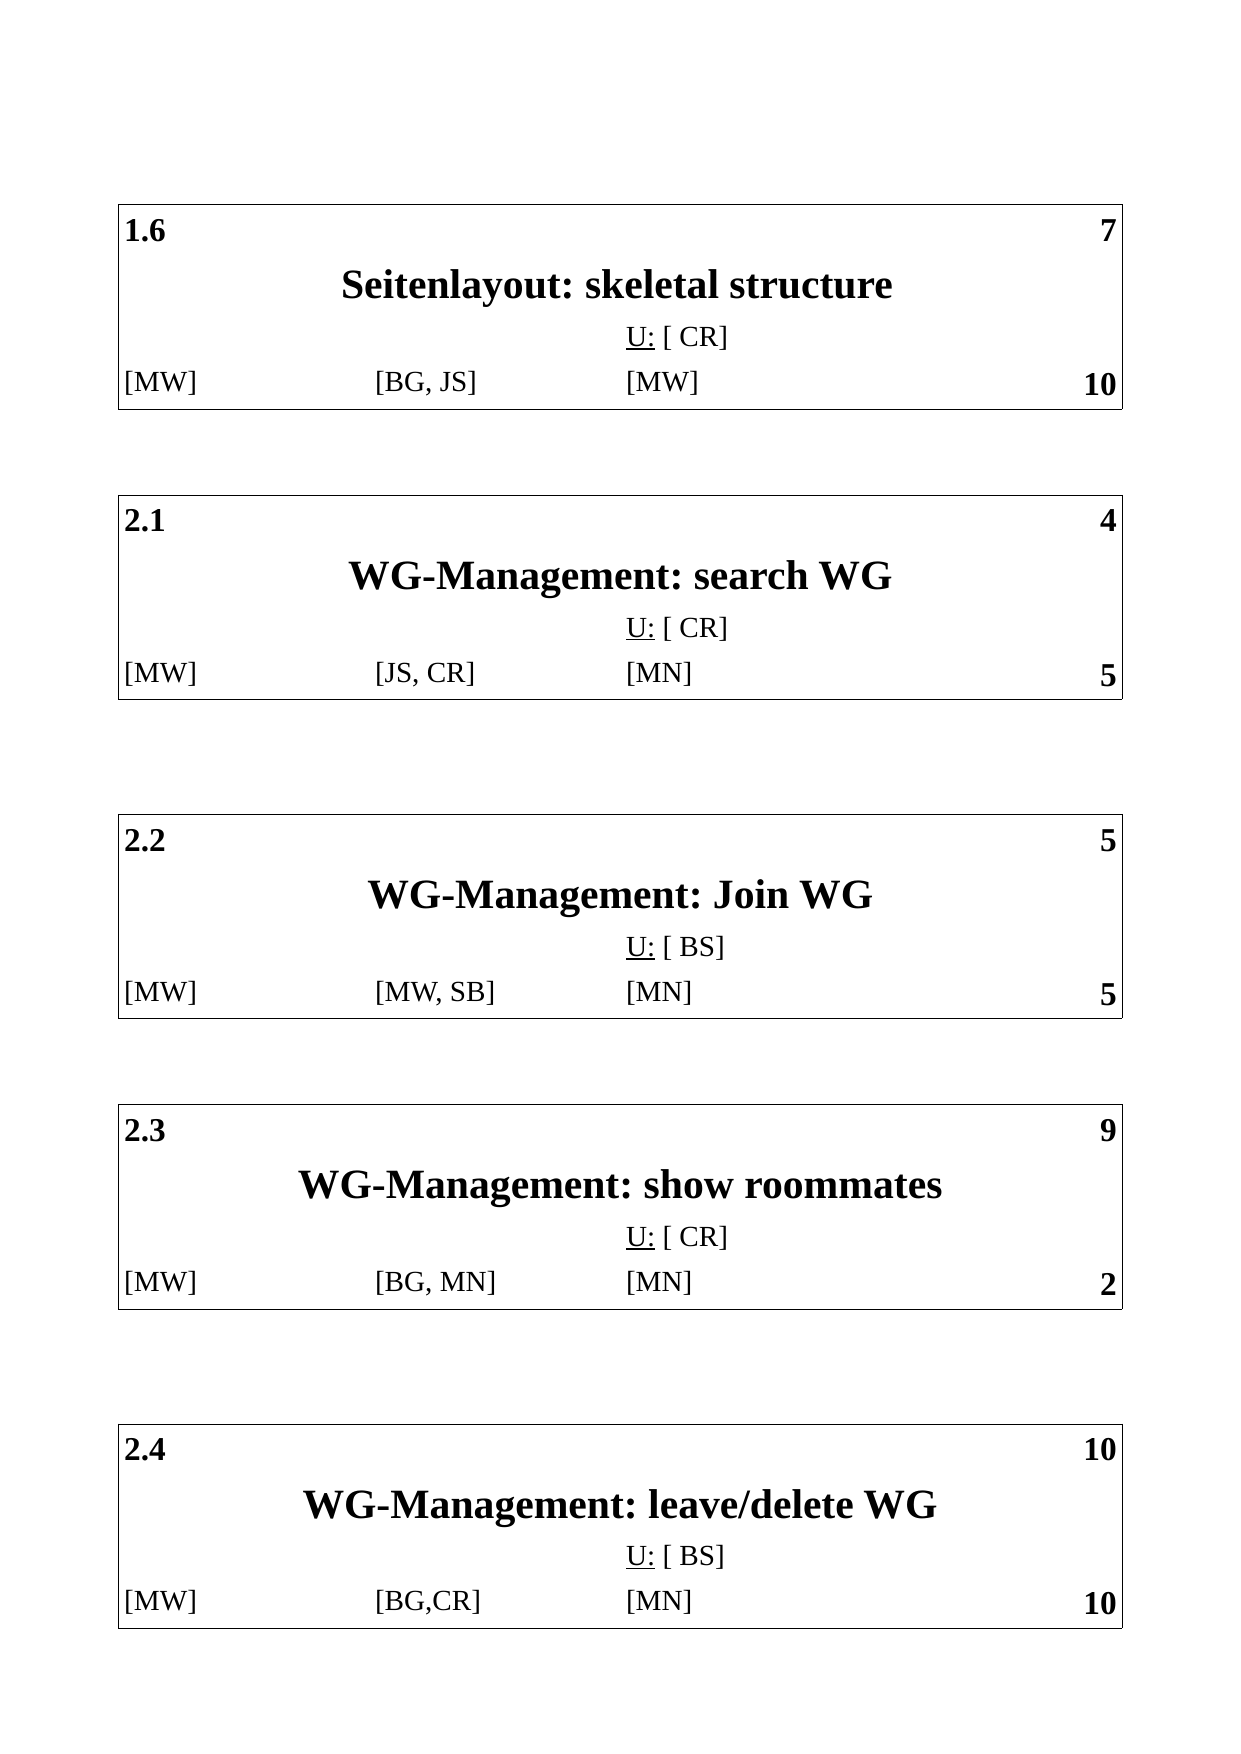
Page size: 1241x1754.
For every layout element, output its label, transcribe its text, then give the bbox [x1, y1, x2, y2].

table_header [620, 815, 871, 864]
table_cell [BG, MN] [369, 1259, 620, 1308]
table_header [369, 1105, 620, 1154]
table_cell U: [ BS] [620, 1533, 871, 1578]
table_header 7 [871, 205, 1122, 254]
table_header [620, 1105, 871, 1154]
table_cell [369, 604, 620, 649]
table_cell [MW] [119, 649, 369, 699]
table_cell U: [ CR] [620, 1214, 871, 1259]
table_cell [871, 1533, 1122, 1578]
table_header [369, 496, 620, 545]
table_header 9 [871, 1105, 1122, 1154]
table_cell 10 [871, 359, 1122, 408]
table_cell [MW] [119, 359, 369, 408]
table_cell 5 [871, 968, 1122, 1018]
table_cell Seitenlayout: skeletal structure [119, 254, 1122, 314]
table_cell [369, 314, 620, 359]
table_cell [MN] [620, 1259, 871, 1308]
table_cell [119, 1533, 369, 1578]
table_cell [871, 604, 1122, 649]
table_cell [119, 1214, 369, 1259]
table_cell [119, 923, 369, 968]
table_cell [MN] [620, 649, 871, 699]
table_cell [BG,CR] [369, 1578, 620, 1628]
table_header [620, 1425, 871, 1473]
table_cell 2 [871, 1259, 1122, 1308]
table_cell [871, 1214, 1122, 1259]
table_header 10 [871, 1425, 1122, 1473]
table_cell U: [ CR] [620, 604, 871, 649]
table_cell U: [ CR] [620, 314, 871, 359]
table_header 2.4 [119, 1425, 369, 1473]
table_cell [119, 604, 369, 649]
table_header [369, 205, 620, 254]
table_cell [MW] [119, 968, 369, 1018]
table_cell WG-Management: show roommates [119, 1154, 1122, 1214]
table_header 2.2 [119, 815, 369, 864]
table_cell [871, 923, 1122, 968]
table_cell 5 [871, 649, 1122, 699]
table_cell [MN] [620, 1578, 871, 1628]
table_cell WG-Management: leave/delete WG [119, 1474, 1122, 1533]
table_cell [MW] [119, 1259, 369, 1308]
table_header 4 [871, 496, 1122, 545]
table_cell [MW, SB] [369, 968, 620, 1018]
table_header [369, 1425, 620, 1473]
table_cell [369, 1214, 620, 1259]
table_header 2.1 [119, 496, 369, 545]
table_cell 10 [871, 1578, 1122, 1628]
table_cell U: [ BS] [620, 923, 871, 968]
table_cell [871, 314, 1122, 359]
table_header 1.6 [119, 205, 369, 254]
table_cell [MW] [119, 1578, 369, 1628]
table_header 2.3 [119, 1105, 369, 1154]
table_cell WG-Management: search WG [119, 545, 1122, 604]
table_cell [119, 314, 369, 359]
table_cell [JS, CR] [369, 649, 620, 699]
table_cell [BG, JS] [369, 359, 620, 408]
table_cell [MW] [620, 359, 871, 408]
table_header [369, 815, 620, 864]
table_cell WG-Management: Join WG [119, 864, 1122, 923]
table_header [620, 496, 871, 545]
table_cell [369, 923, 620, 968]
table_header [620, 205, 871, 254]
table_header 5 [871, 815, 1122, 864]
table_cell [MN] [620, 968, 871, 1018]
table_cell [369, 1533, 620, 1578]
